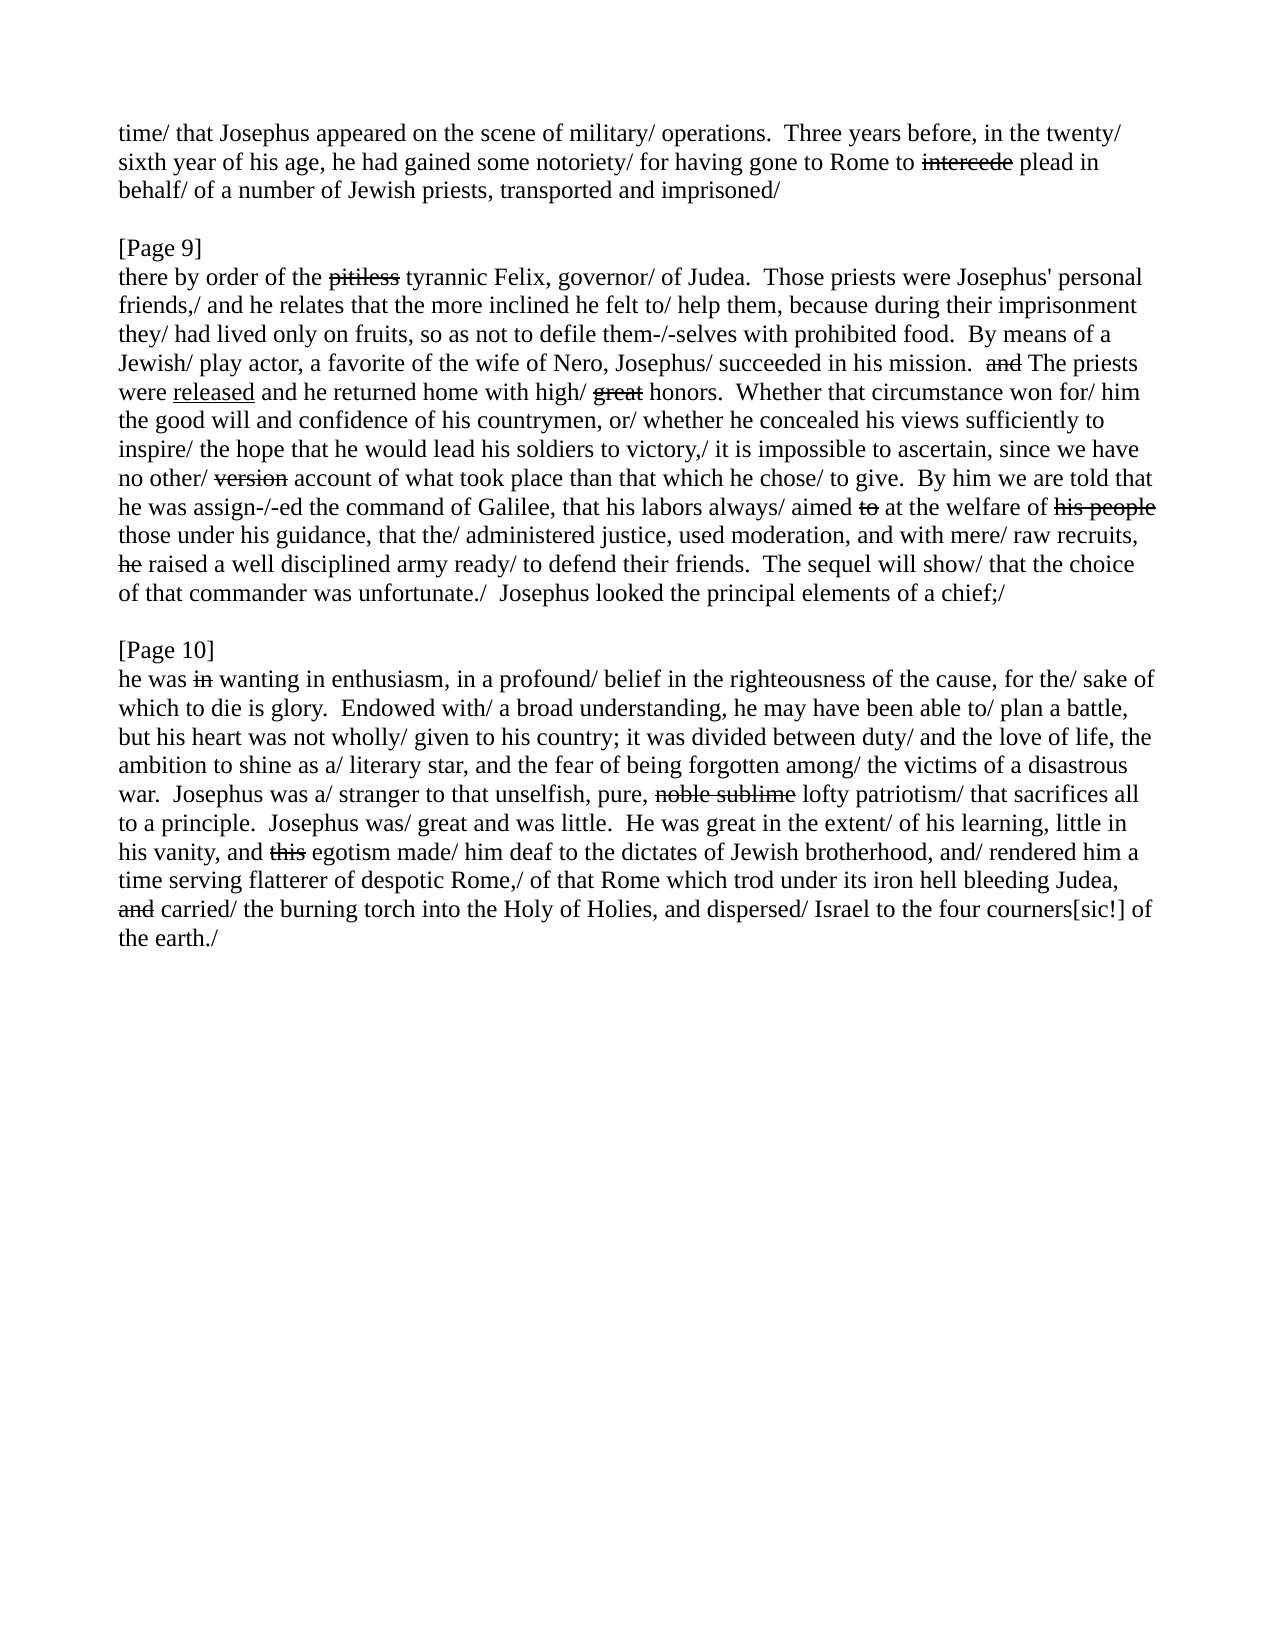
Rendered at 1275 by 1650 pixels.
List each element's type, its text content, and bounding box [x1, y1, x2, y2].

text [Page 9] [118, 233, 1157, 262]
text there by order of the pitiless tyrannic Felix, governor/ of Judea. Those priests were Josephus' personal friends,/ and he relates that the more inclined he felt to/ help them, because during their imprisonment they/ had lived only on fruits, so as not to defile them-/-selves with prohibited food. By means of a Jewish/ play actor, a favorite of the wife of Nero, Josephus/ succeeded in his mission. and The priests were released and he returned home with high/ great honors. Whether that circumstance won for/ him the good will and confidence of his countrymen, or/ whether he concealed his views sufficiently to inspire/ the hope that he would lead his soldiers to victory,/ it is impossible to ascertain, since we have no other/ version account of what took place than that which he chose/ to give. By him we are told that he was assign-/-ed the command of Galilee, that his labors always/ aimed to at the welfare of his people those under his guidance, that the/ administered justice, used moderation, and with mere/ raw recruits, he raised a well disciplined army ready/ to defend their friends. The sequel will show/ that the choice of that commander was unfortunate./ Josephus looked the principal elements of a chief;/ [118, 262, 1157, 607]
text he was in wanting in enthusiasm, in a profound/ belief in the righteousness of the cause, for the/ sake of which to die is glory. Endowed with/ a broad understanding, he may have been able to/ plan a battle, but his heart was not wholly/ given to his country; it was divided between duty/ and the love of life, the ambition to shine as a/ literary star, and the fear of being forgotten among/ the victims of a disastrous war. Josephus was a/ stranger to that unselfish, pure, noble sublime lofty patriotism/ that sacrifices all to a principle. Josephus was/ great and was little. He was great in the extent/ of his learning, little in his vanity, and this egotism made/ him deaf to the dictates of Jewish brotherhood, and/ rendered him a time serving flatterer of despotic Rome,/ of that Rome which trod under its iron hell bleeding Judea, and carried/ the burning torch into the Holy of Holies, and dispersed/ Israel to the four courners[sic!] of the earth./ [118, 664, 1157, 952]
text [Page 10] [118, 636, 1157, 664]
text time/ that Josephus appeared on the scene of military/ operations. Three years before, in the twenty/ sixth year of his age, he had gained some notoriety/ for having gone to Rome to intercede plead in behalf/ of a number of Jewish priests, transported and imprisoned/ [118, 118, 1157, 204]
